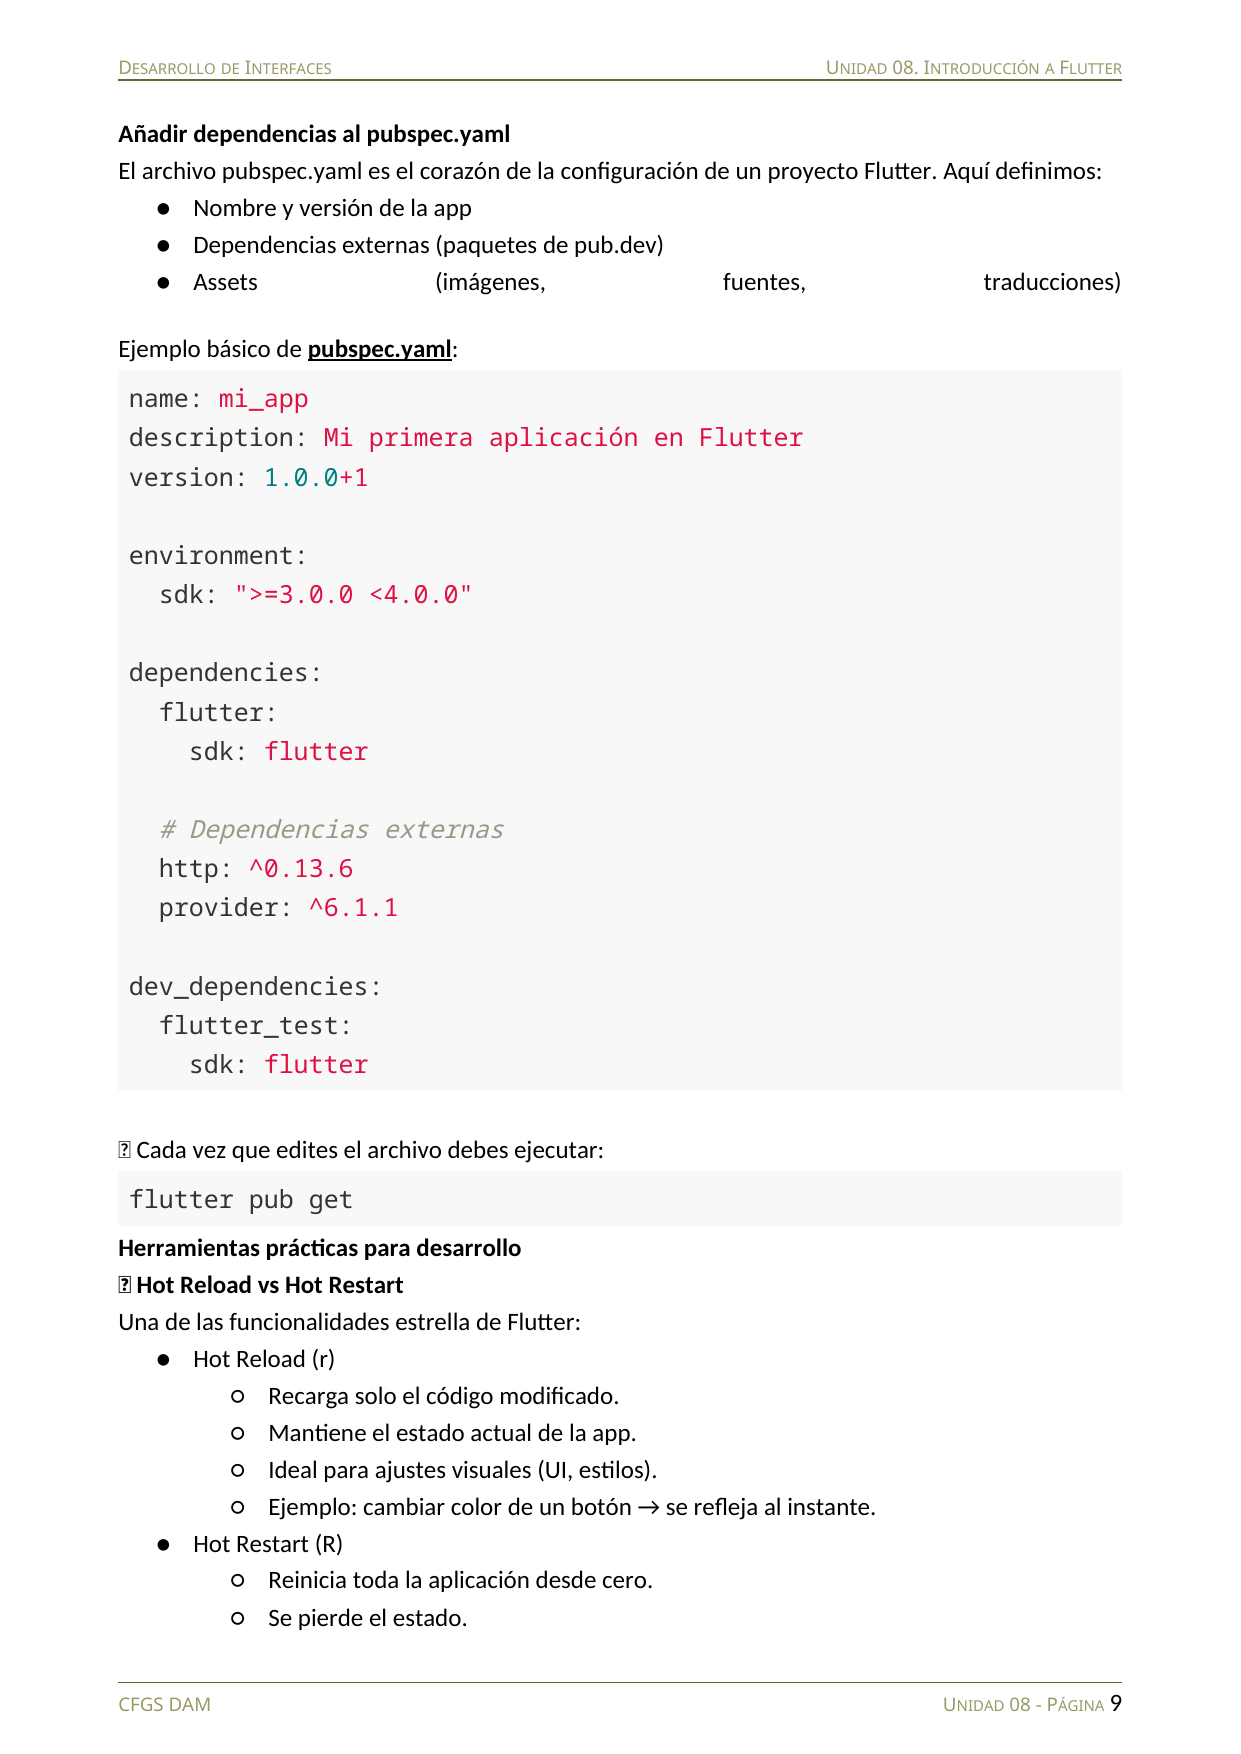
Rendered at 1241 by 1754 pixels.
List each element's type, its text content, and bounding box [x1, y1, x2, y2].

text 🔹 Hot Reload vs Hot Restart [118, 1269, 1122, 1299]
text El archivo pubspec.yaml es el corazón de la configuración de un proyecto Flutter. Aquí definimos: [118, 155, 1122, 186]
list Dependencias externas (paquetes de pub.dev) [156, 229, 1122, 259]
text 📌 Cada vez que edites el archivo debes ejecutar: [118, 1134, 1122, 1164]
list Recarga solo el código modificado. [231, 1380, 1122, 1410]
text Una de las funcionalidades estrella de Flutter: [118, 1306, 1122, 1336]
table_header flutter pub get [118, 1171, 1122, 1226]
text Ejemplo básico de pubspec.yaml: [118, 333, 1122, 364]
text Añadir dependencias al pubspec.yaml [118, 118, 1122, 148]
list Se pierde el estado. [231, 1602, 1122, 1632]
list Reinicia toda la aplicación desde cero. [231, 1565, 1122, 1595]
list Ideal para ajustes visuales (UI, estilos). [231, 1454, 1122, 1484]
list Assets (imágenes, fuentes, traducciones) [156, 266, 1122, 327]
list Ejemplo: cambiar color de un botón → se refleja al instante. [231, 1491, 1122, 1521]
list Hot Restart (R) [156, 1528, 1122, 1558]
list Nombre y versión de la app [156, 192, 1122, 222]
list Hot Reload (r) [156, 1343, 1122, 1373]
list Mantiene el estado actual de la app. [231, 1417, 1122, 1447]
table_header name: mi_app description: Mi primera aplicación en Flutter version: 1.0.0+1 environment: sdk: ">=3.0.0 <4.0.0" dependencies: flutter: sdk: flutter # Dependencias externas http: ^0.13.6 provider: ^6.1.1 dev_dependencies: flutter_test: sdk: flutter [118, 370, 1122, 1091]
text Herramientas prácticas para desarrollo [118, 1232, 1122, 1262]
